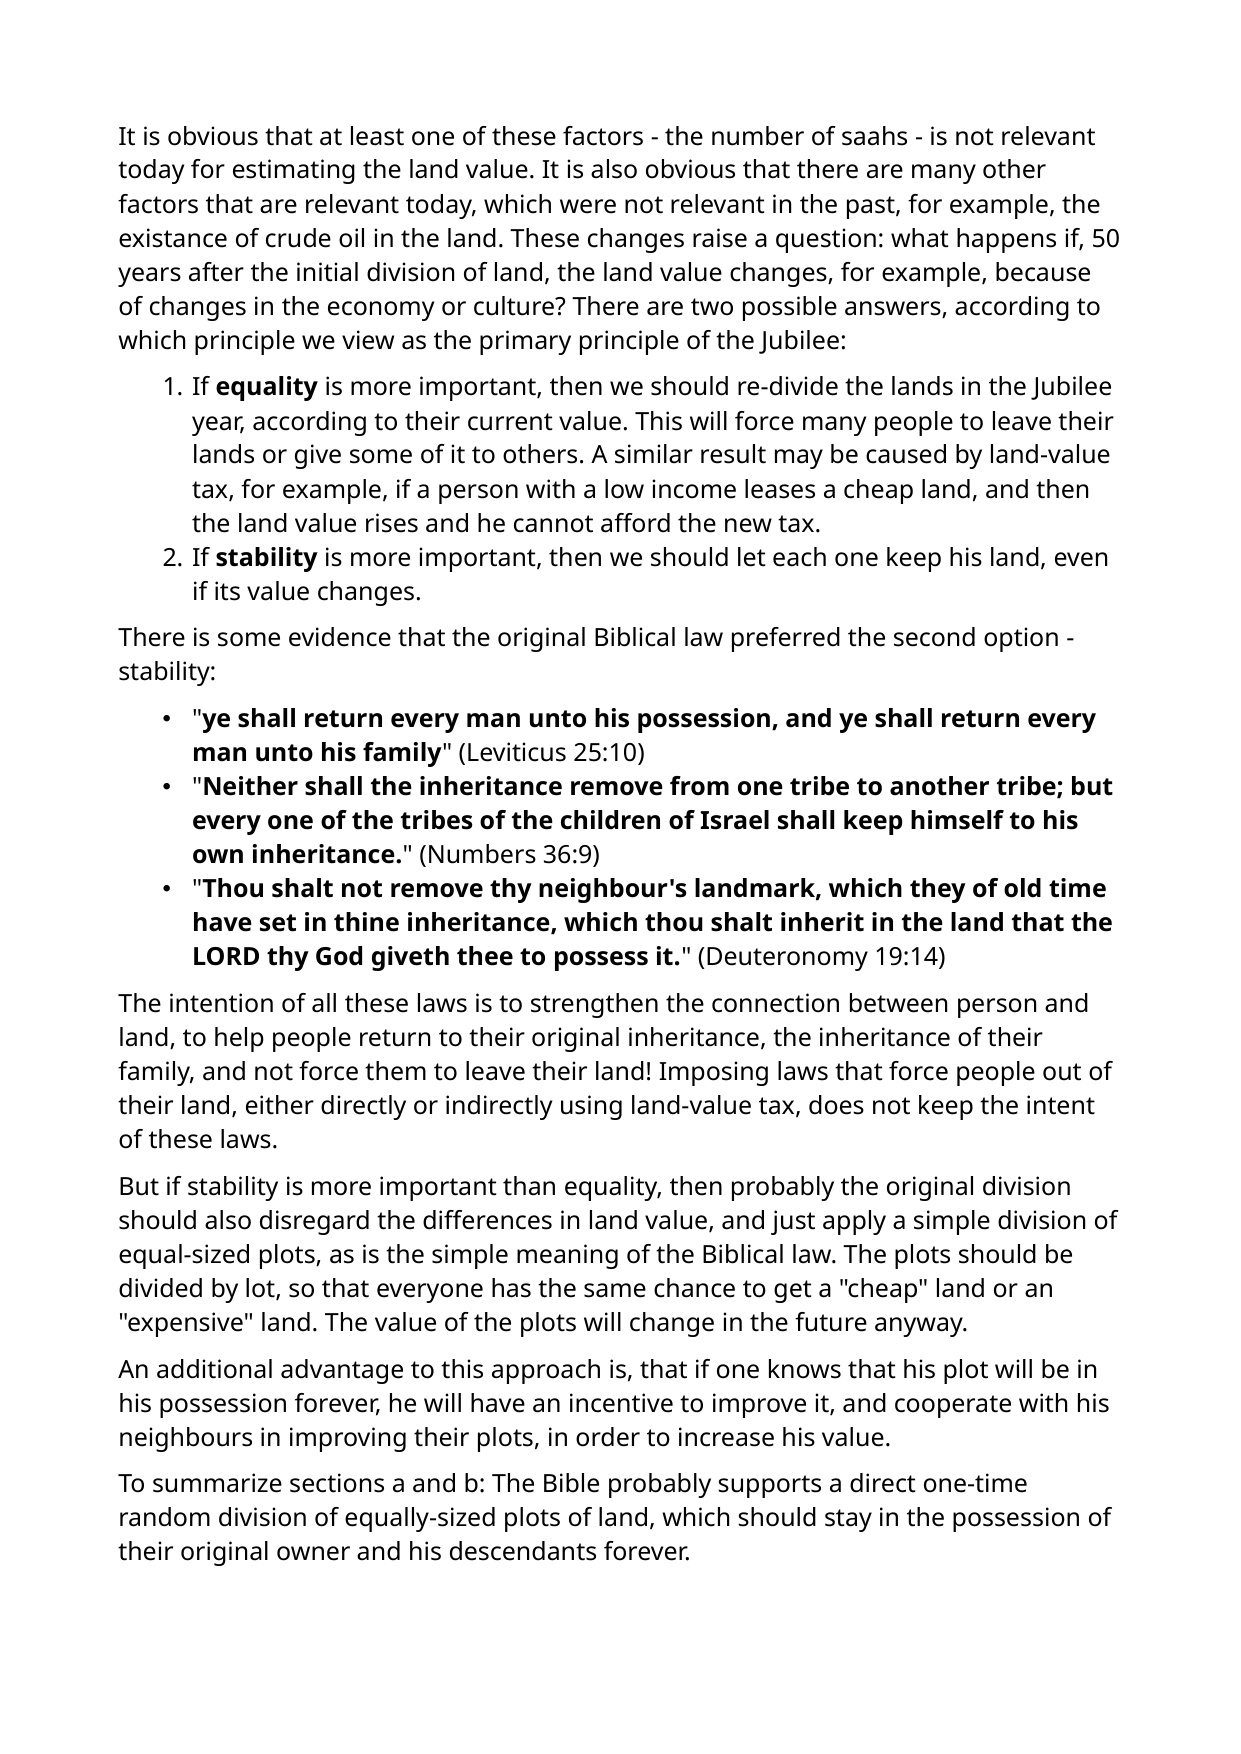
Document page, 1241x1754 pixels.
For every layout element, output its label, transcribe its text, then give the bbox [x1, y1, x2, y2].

list "Thou shalt not remove thy neighbour's landmark, which they of old time have set in thine inheritance, which thou shalt inherit in the land that the LORD thy God giveth thee to possess it." (Deuteronomy 19:14) [162, 871, 1122, 973]
list If equality is more important, then we should re-divide the lands in the Jubilee year, according to their current value. This will force many people to leave their lands or give some of it to others. A similar result may be caused by land-value tax, for example, if a person with a low income leases a cheap land, and then the land value rises and he cannot afford the new tax. [162, 369, 1122, 539]
text The intention of all these laws is to strengthen the connection between person and land, to help people return to their original inheritance, the inheritance of their family, and not force them to leave their land! Imposing laws that force people out of their land, either directly or indirectly using land-value tax, does not keep the intent of these laws. [118, 986, 1122, 1156]
text But if stability is more important than equality, then probably the original division should also disregard the differences in land value, and just apply a simple division of equal-sized plots, as is the simple meaning of the Biblical law. The plots should be divided by lot, so that everyone has the same chance to get a "cheap" land or an "expensive" land. The value of the plots will change in the future anyway. [118, 1168, 1122, 1339]
text It is obvious that at least one of these factors - the number of saahs - is not relevant today for estimating the land value. It is also obvious that there are many other factors that are relevant today, which were not relevant in the past, for example, the existance of crude oil in the land. These changes raise a question: what happens if, 50 years after the initial division of land, the land value changes, for example, because of changes in the economy or culture? There are two possible answers, according to which principle we view as the primary principle of the Jubilee: [118, 118, 1122, 357]
text To summarize sections a and b: The Bible probably supports a direct one-time random division of equally-sized plots of land, which should stay in the possession of their original owner and his descendants forever. [118, 1466, 1122, 1568]
list "ye shall return every man unto his possession, and ye shall return every man unto his family" (Leviticus 25:10) [162, 701, 1122, 769]
text There is some evidence that the original Biblical law preferred the second option - stability: [118, 620, 1122, 688]
list If stability is more important, then we should let each one keep his land, even if its value changes. [162, 539, 1122, 607]
list "Neither shall the inheritance remove from one tribe to another tribe; but every one of the tribes of the children of Israel shall keep himself to his own inheritance." (Numbers 36:9) [162, 769, 1122, 871]
text An additional advantage to this approach is, that if one knows that his plot will be in his possession forever, he will have an incentive to improve it, and cooperate with his neighbours in improving their plots, in order to increase his value. [118, 1351, 1122, 1453]
